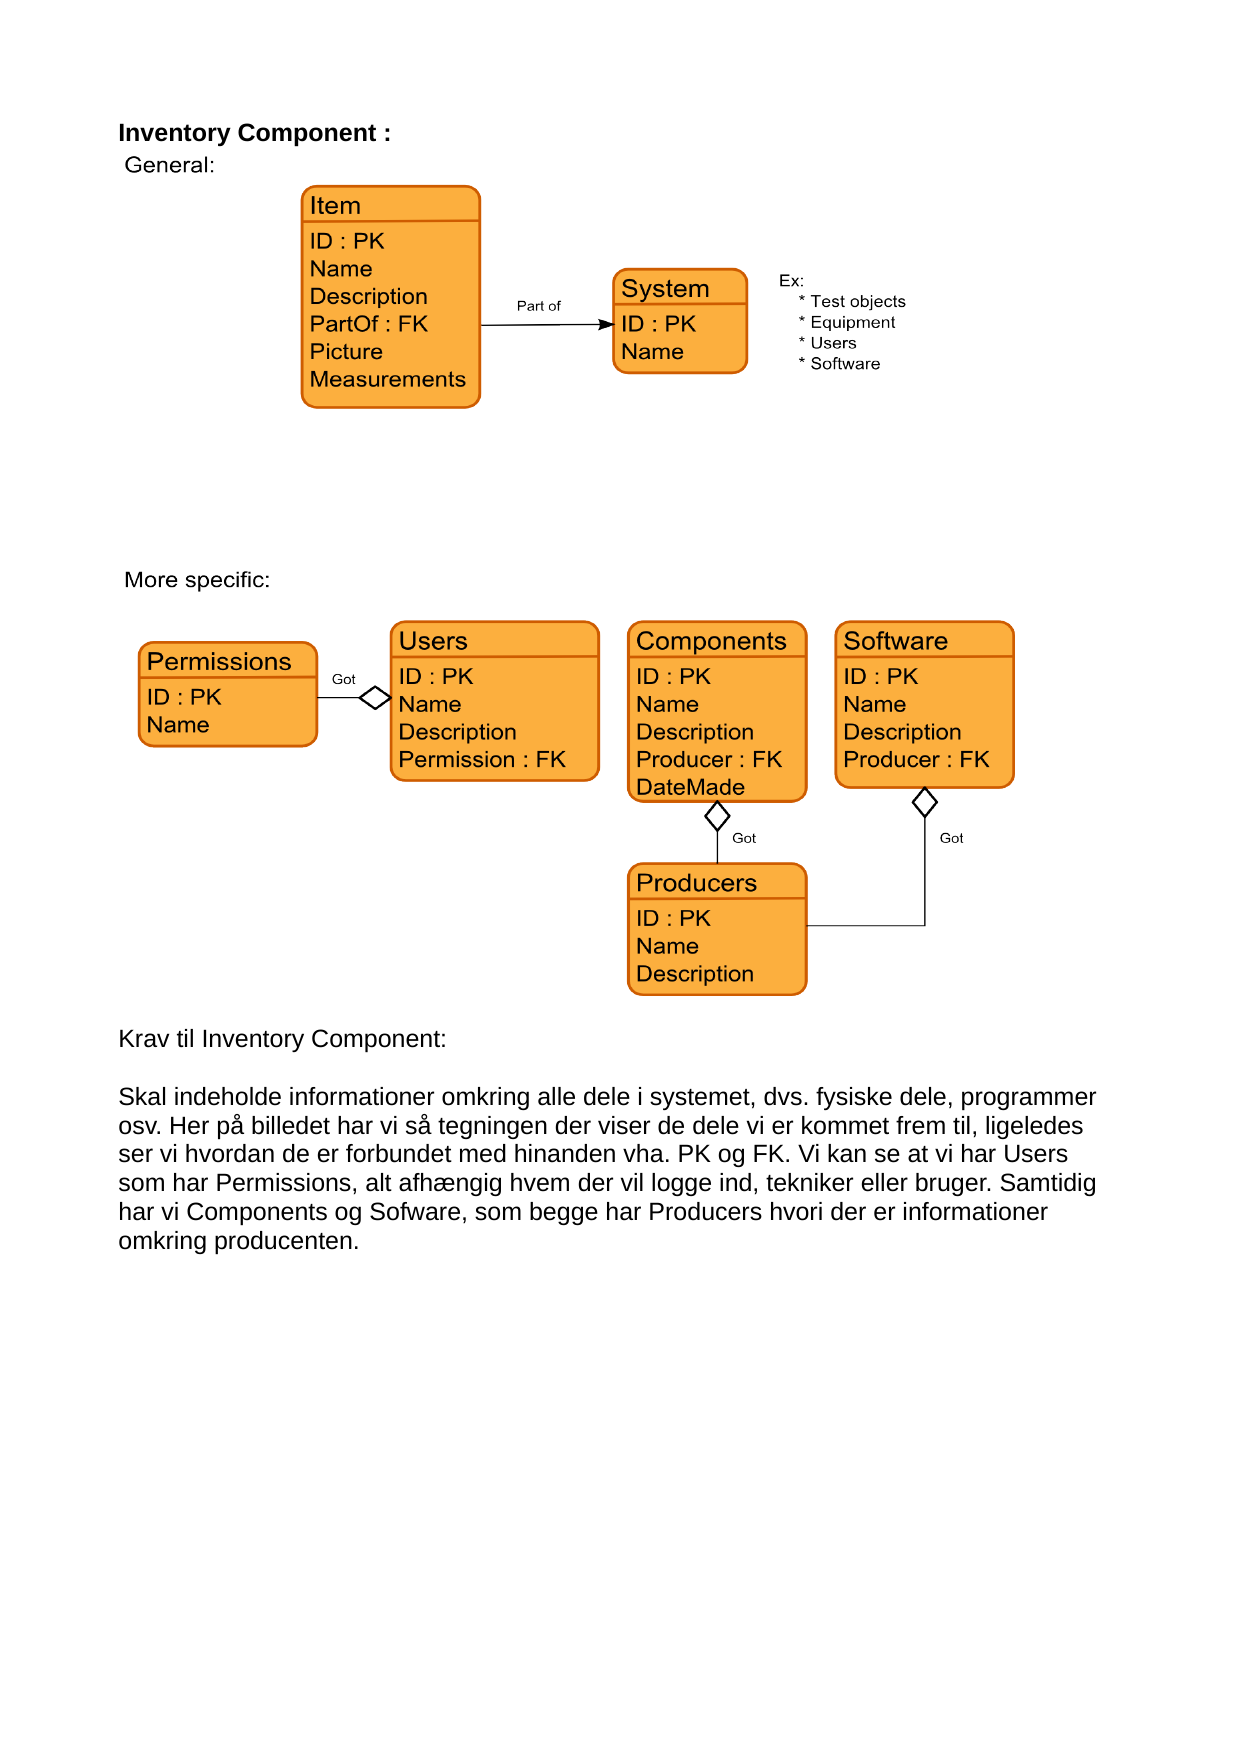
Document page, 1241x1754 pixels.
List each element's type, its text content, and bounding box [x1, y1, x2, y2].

text Krav til Inventory Component: [118, 1024, 1122, 1053]
text Inventory Component : [118, 118, 1122, 147]
text Skal indeholde informationer omkring alle dele i systemet, dvs. fysiske dele, programmer osv. Her på billedet har vi så tegningen der viser de dele vi er kommet frem til, ligeledes ser vi hvordan de er forbundet med hinanden vha. PK og FK. Vi kan se at vi har Users som har Permissions, alt afhængig hvem der vil logge ind, tekniker eller bruger. Samtidig har vi Components og Sofware, som begge har Producers hvori der er informationer omkring producenten. [118, 1082, 1122, 1254]
picture [125, 156, 1015, 996]
